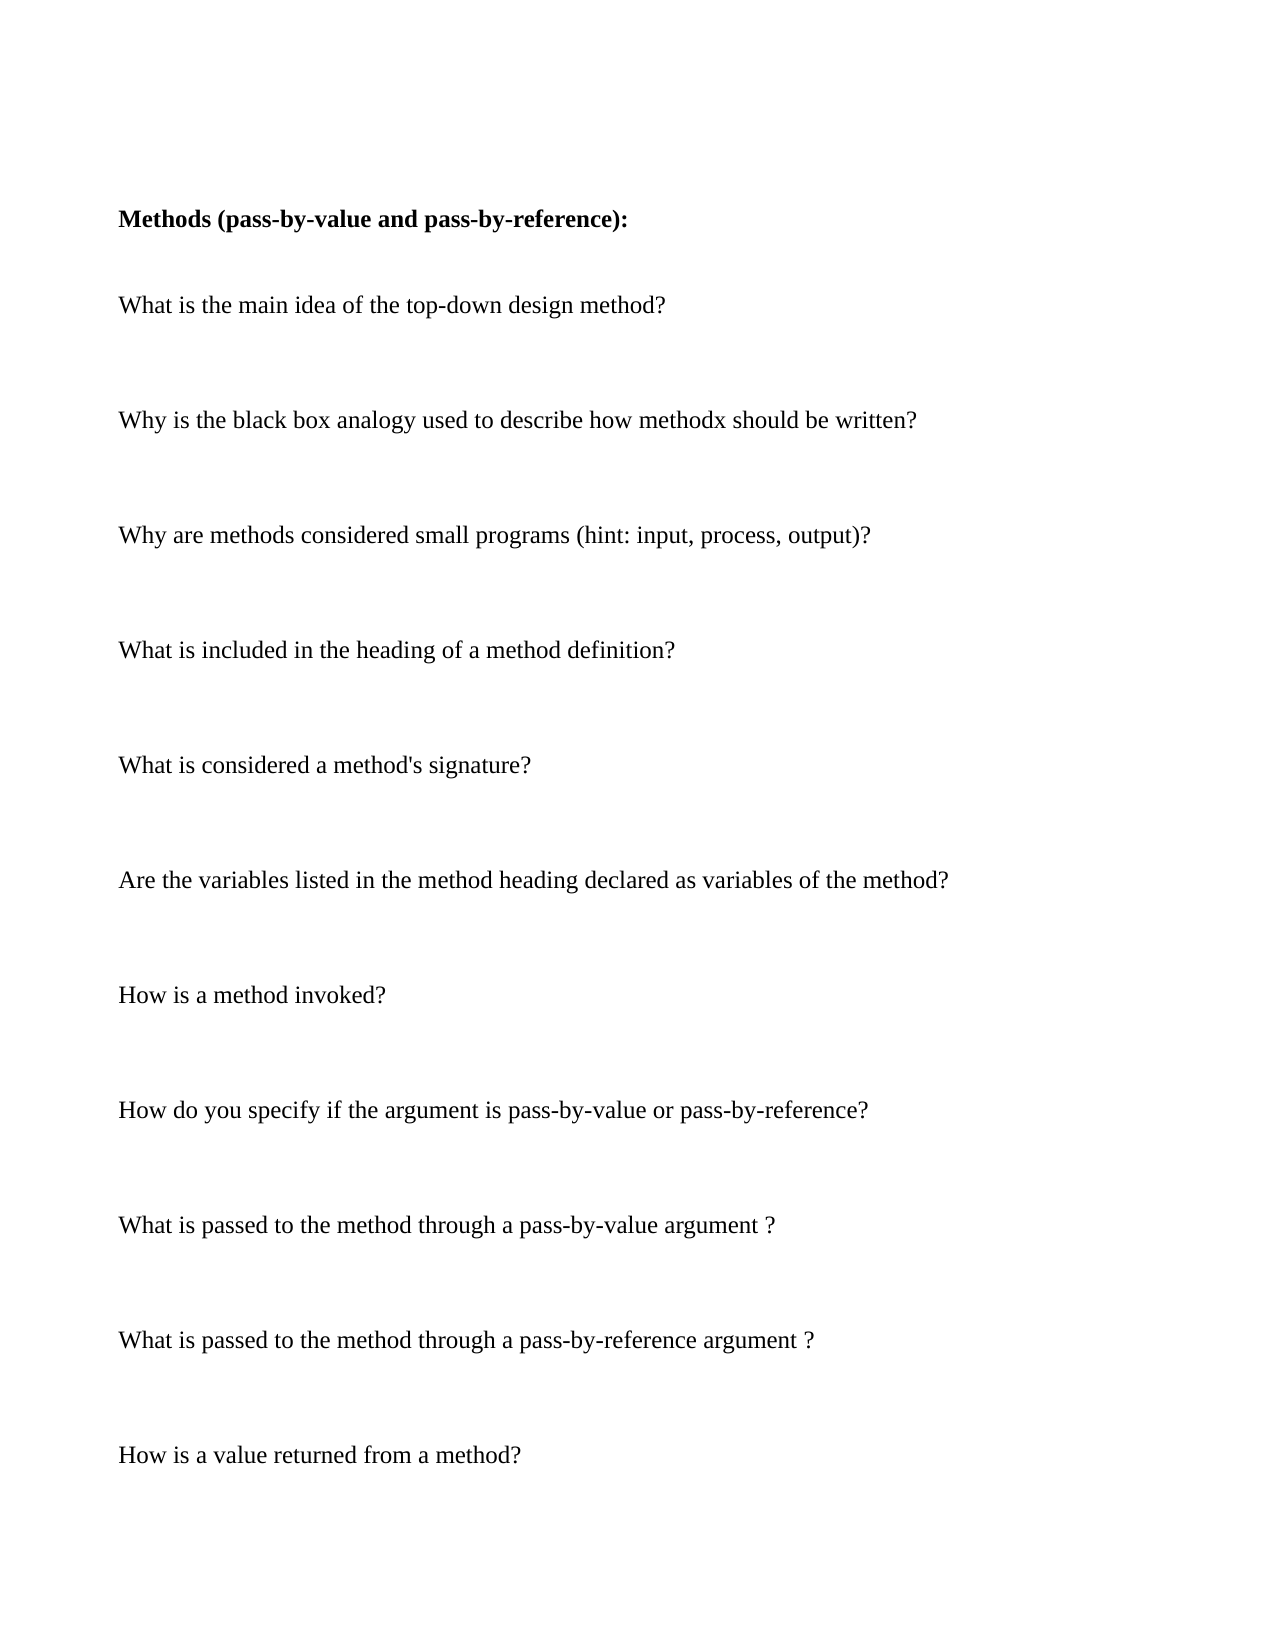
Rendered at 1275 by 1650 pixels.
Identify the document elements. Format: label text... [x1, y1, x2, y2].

text Methods (pass-by-value and pass-by-reference): What is the main idea of the top-down design method? Why is the black box analogy used to describe how methodx should be written? Why are methods considered small programs (hint: input, process, output)? What is included in the heading of a method definition? What is considered a method's signature? Are the variables listed in the method heading declared as variables of the method? How is a method invoked? How do you specify if the argument is pass-by-value or pass-by-reference? What is passed to the method through a pass-by-value argument ? What is passed to the method through a pass-by-reference argument ? How is a value returned from a method? [118, 118, 1157, 1527]
